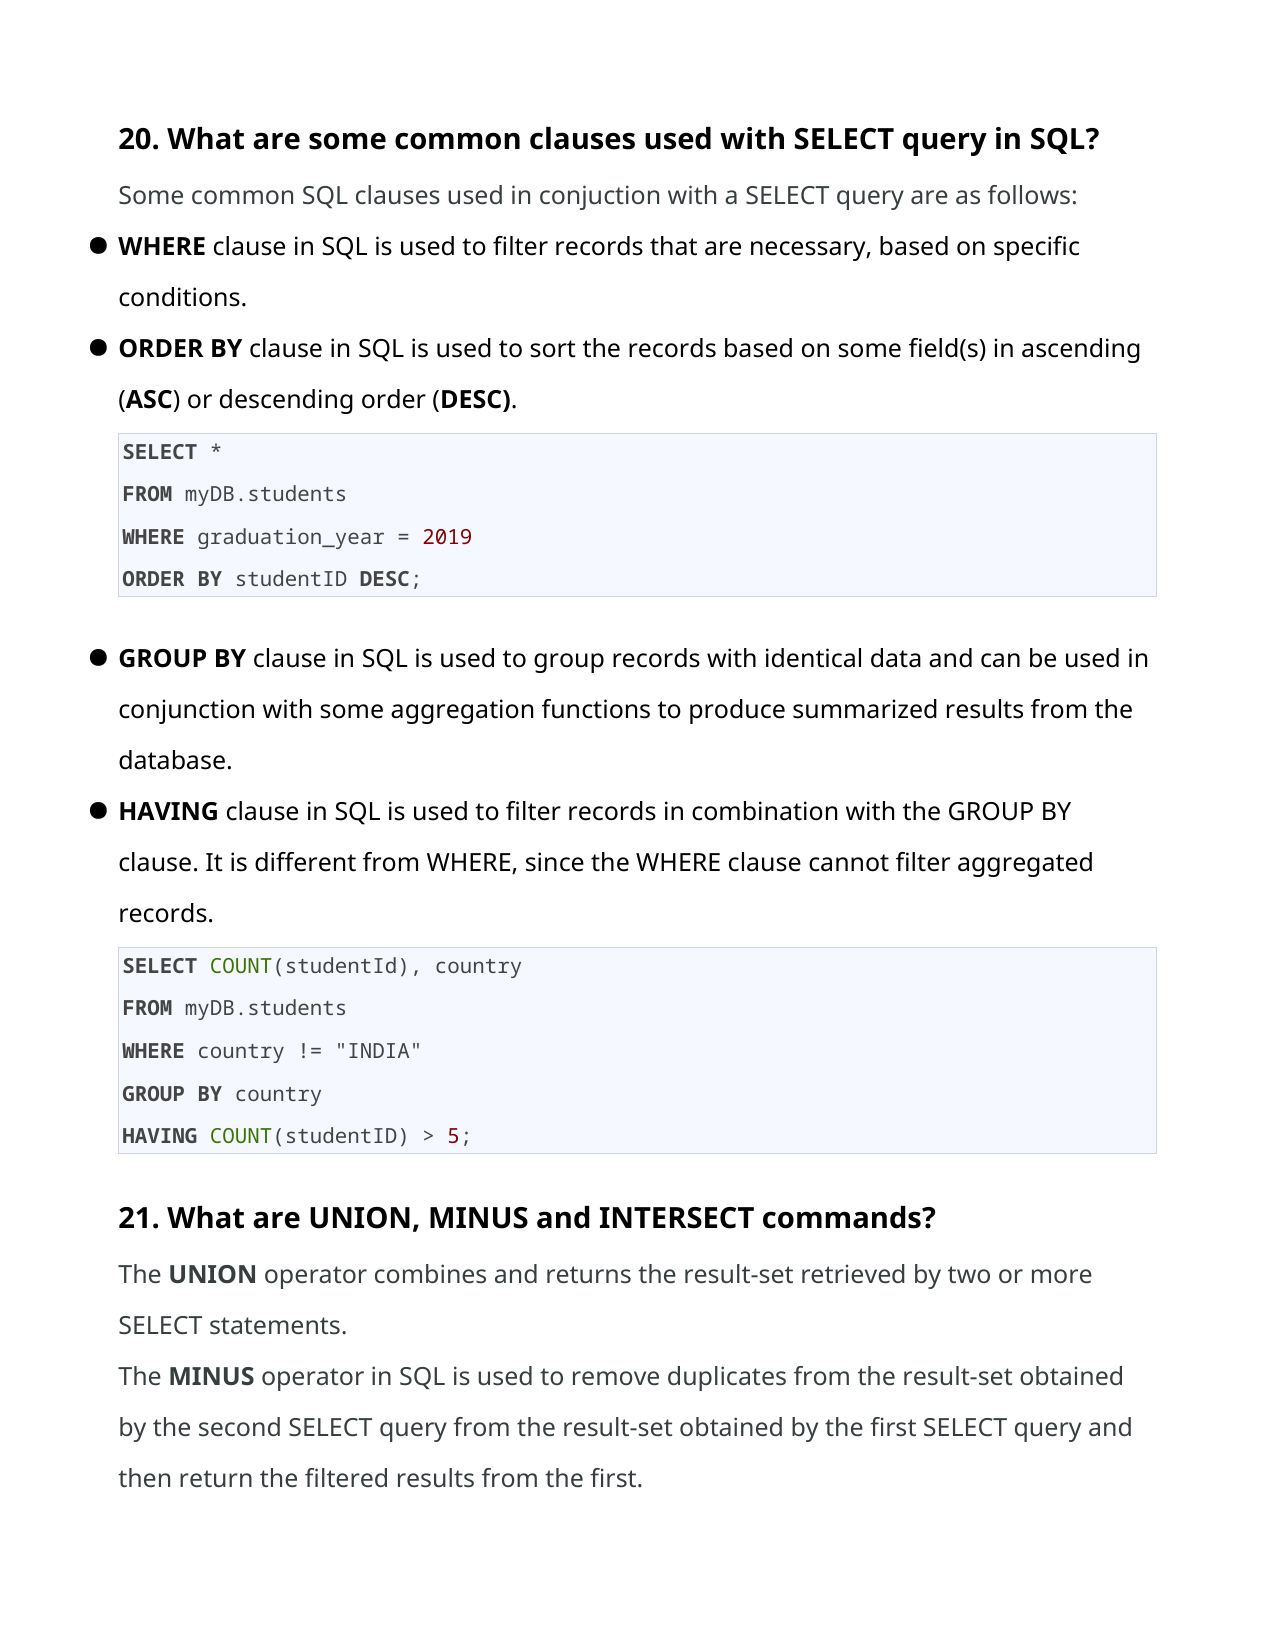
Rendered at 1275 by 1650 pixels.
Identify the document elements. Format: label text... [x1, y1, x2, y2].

subtitle 20. What are some common clauses used with SELECT query in SQL? [118, 118, 1157, 158]
text GROUP BY country [119, 1075, 1156, 1107]
list WHERE clause in SQL is used to filter records that are necessary, based on specific conditions. [118, 229, 1157, 314]
text SELECT COUNT(studentId), country [119, 948, 1156, 979]
text FROM myDB.students [119, 475, 1156, 508]
list HAVING clause in SQL is used to filter records in combination with the GROUP BY clause. It is different from WHERE, since the WHERE clause cannot filter aggregated records. [118, 794, 1157, 930]
subtitle 21. What are UNION, MINUS and INTERSECT commands? [118, 1197, 1157, 1237]
text SELECT * [119, 434, 1156, 465]
text FROM myDB.students [119, 989, 1156, 1022]
list ORDER BY clause in SQL is used to sort the records based on some field(s) in ascending (ASC) or descending order (DESC). [118, 331, 1157, 416]
text WHERE country != "INDIA" [119, 1032, 1156, 1064]
text The UNION operator combines and returns the result-set retrieved by two or more SELECT statements. The MINUS operator in SQL is used to remove duplicates from the result-set obtained by the second SELECT query from the result-set obtained by the first SELECT query and then return the filtered results from the first. [118, 1257, 1157, 1495]
text Some common SQL clauses used in conjuction with a SELECT query are as follows: [118, 178, 1157, 212]
text WHERE graduation_year = 2019 [119, 518, 1156, 550]
text ORDER BY studentID DESC; [119, 561, 1156, 596]
text HAVING COUNT(studentID) > 5; [119, 1117, 1156, 1153]
list GROUP BY clause in SQL is used to group records with identical data and can be used in conjunction with some aggregation functions to produce summarized results from the database. [118, 641, 1157, 777]
